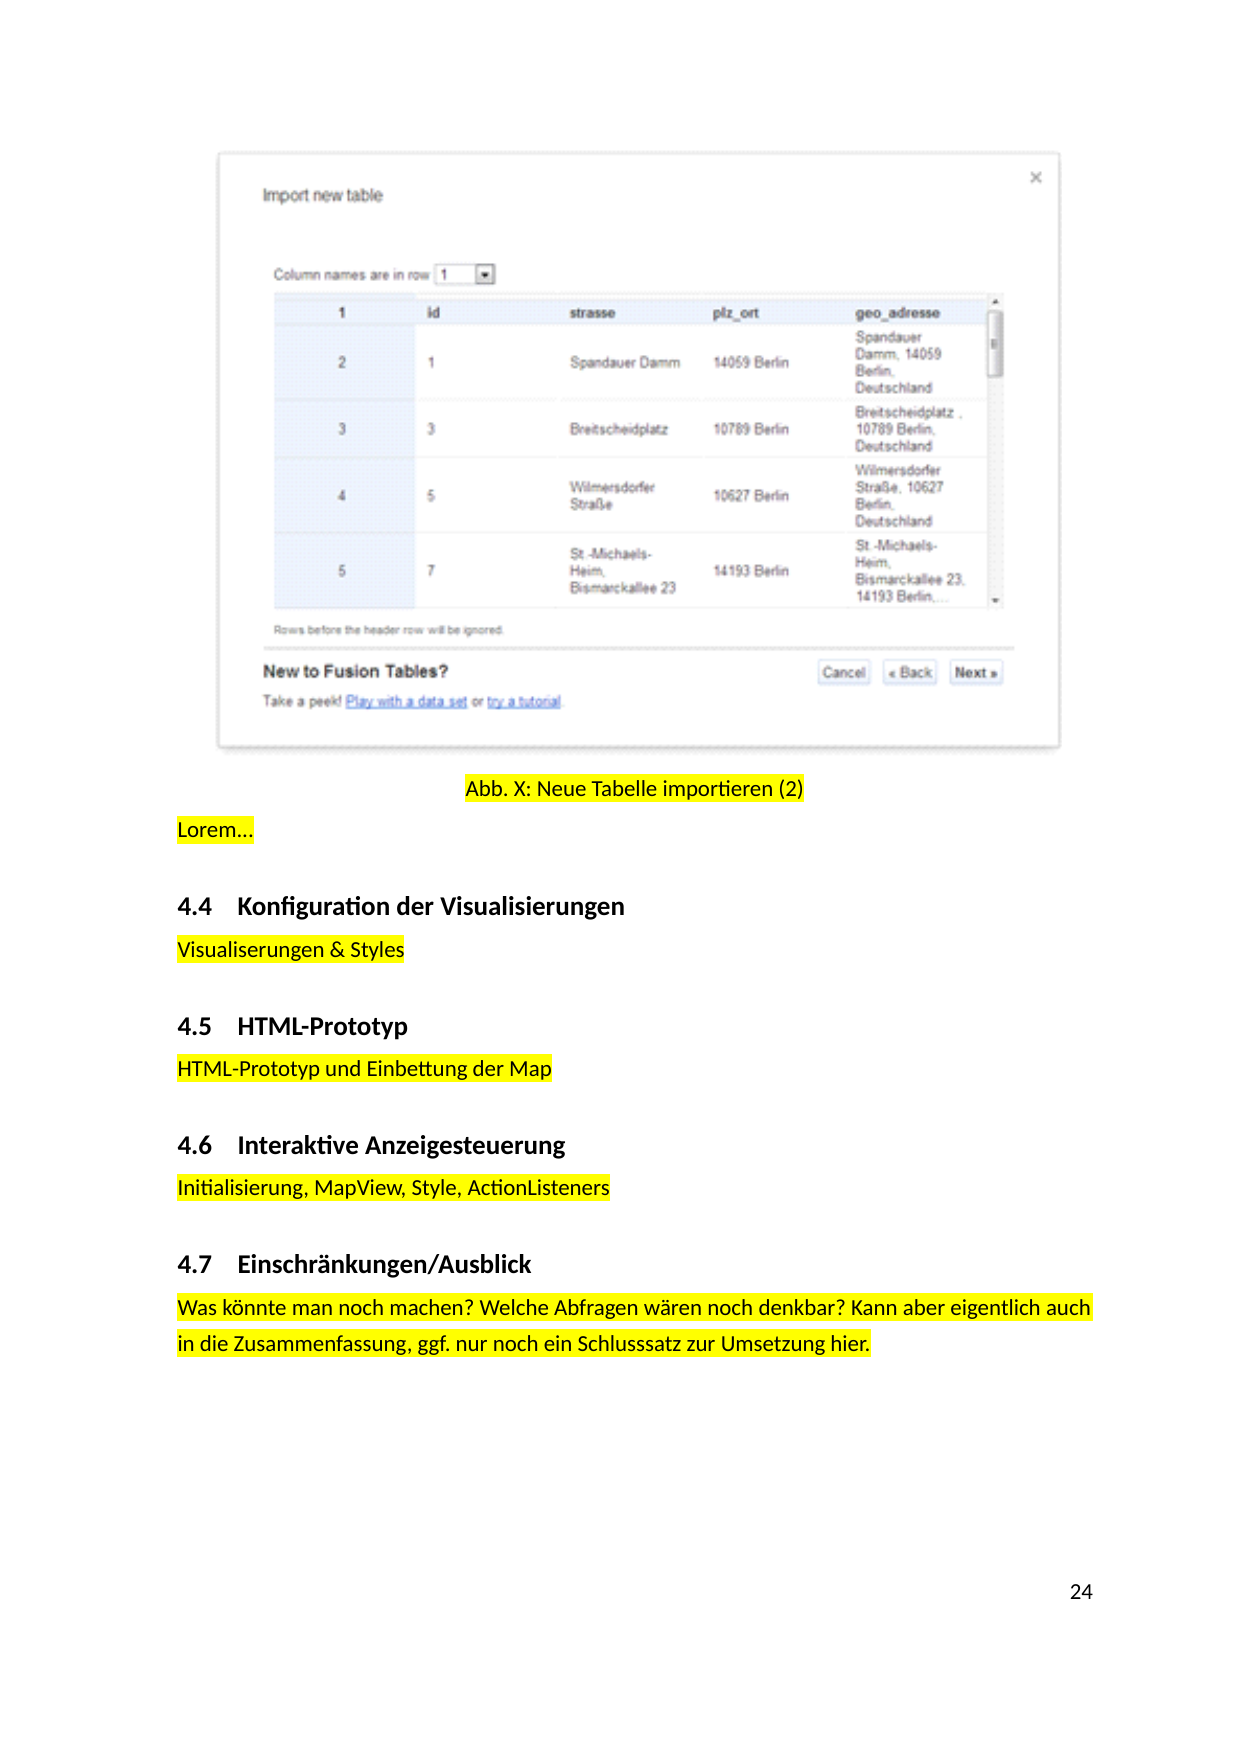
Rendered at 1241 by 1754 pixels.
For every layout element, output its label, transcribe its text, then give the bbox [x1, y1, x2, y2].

text Was könnte man noch machen? Welche Abfragen wären noch denkbar? Kann aber eigentlich auch in die Zusammenfassung, ggf. nur noch ein Schlusssatz zur Umsetzung hier. [177, 1293, 1093, 1357]
text Visualiserungen & Styles [177, 935, 1093, 963]
text Initialisierung, MapView, Style, ActionListeners [177, 1173, 1093, 1201]
text Abb. X: Neue Tabelle importieren (2) [177, 148, 1093, 802]
subtitle Interaktive Anzeigesteuerung [177, 1128, 1093, 1161]
text Lorem... [177, 816, 1093, 844]
subtitle Konfiguration der Visualisierungen [177, 889, 1093, 922]
text HTML-Prototyp und Einbettung der Map [177, 1054, 1093, 1082]
subtitle Einschränkungen/Ausblick [177, 1247, 1093, 1280]
subtitle HTML-Prototyp [177, 1009, 1093, 1042]
